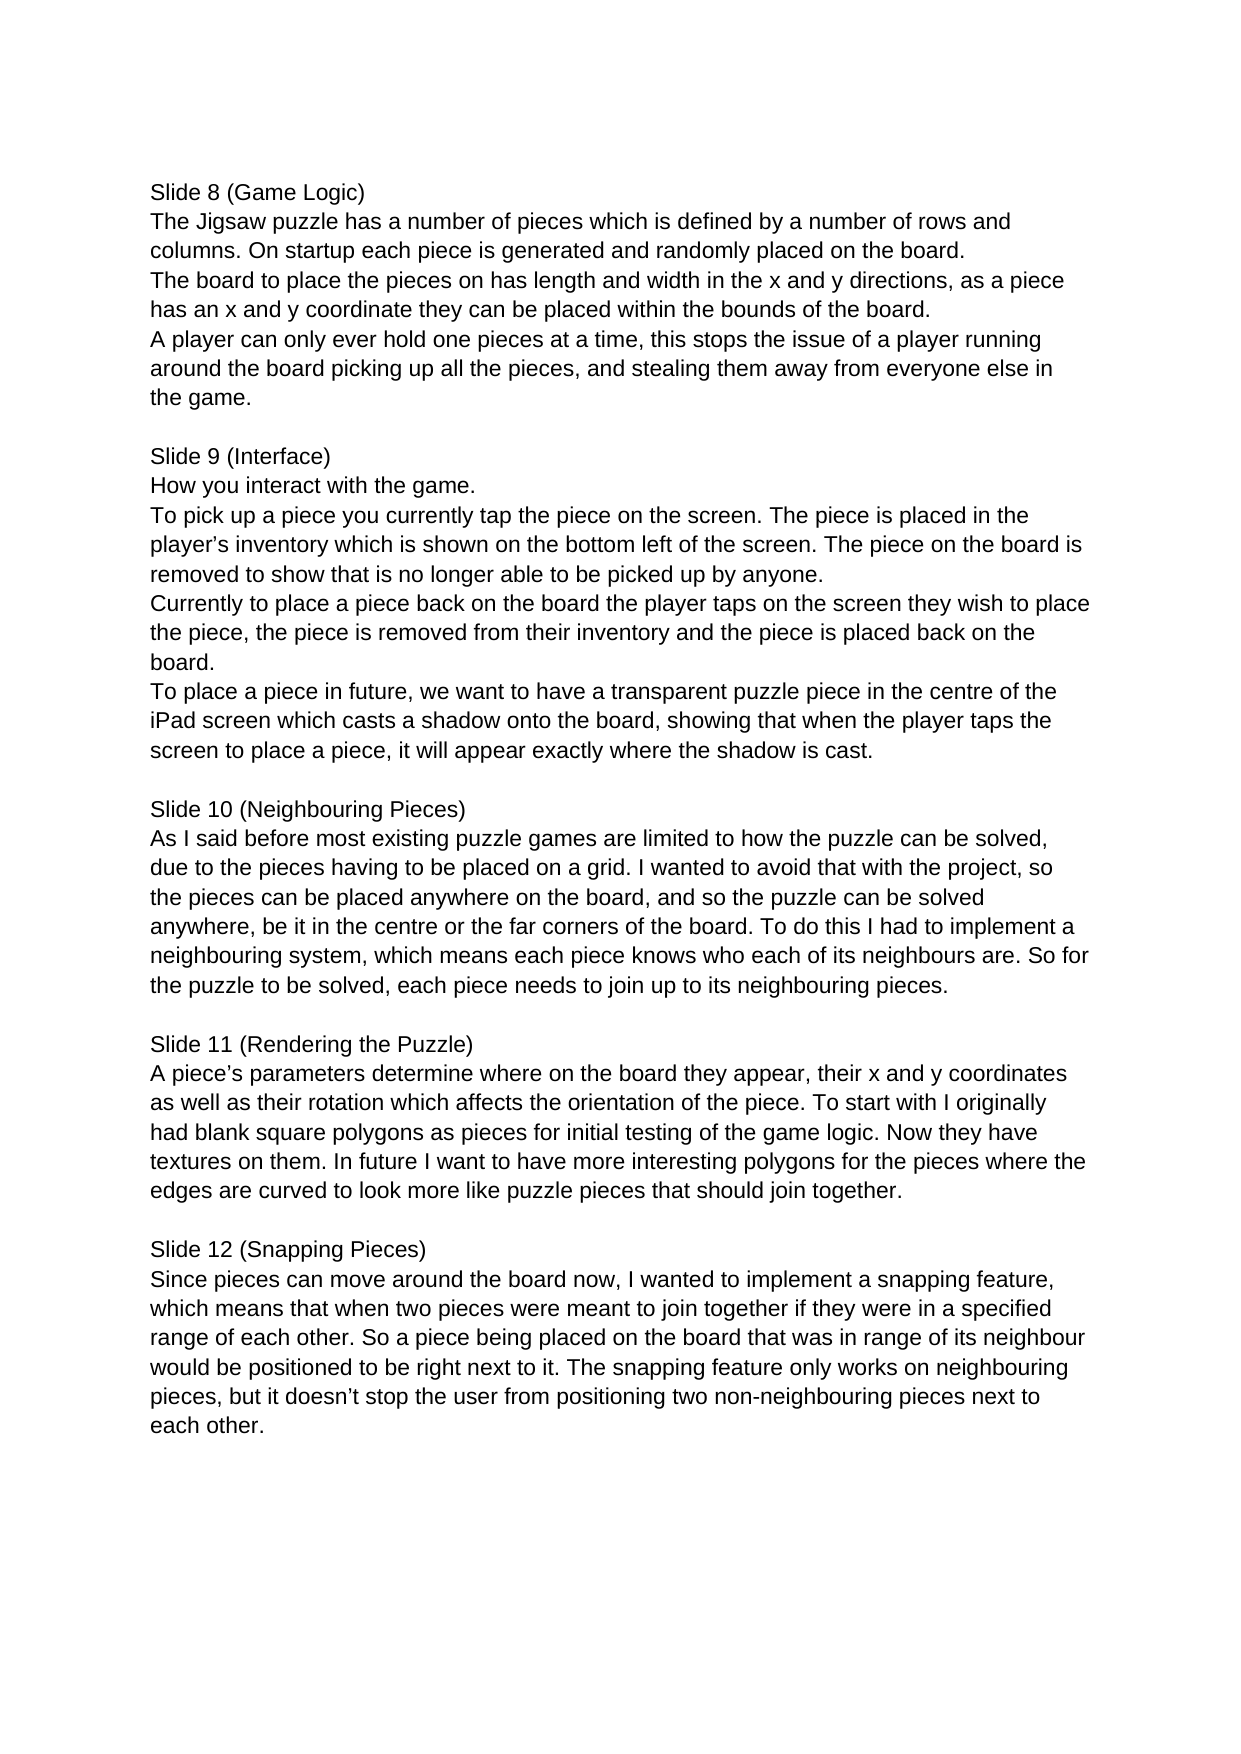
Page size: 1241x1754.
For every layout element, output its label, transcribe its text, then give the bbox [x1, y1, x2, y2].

text Slide 12 (Snapping Pieces) [150, 1237, 1091, 1262]
text Slide 8 (Game Logic) [150, 179, 1091, 205]
text Slide 11 (Rendering the Puzzle) [150, 1031, 1091, 1057]
text A piece’s parameters determine where on the board they appear, their x and y coordinates as well as their rotation which affects the orientation of the piece. To start with I originally had blank square polygons as pieces for initial testing of the game logic. Now they have textures on them. In future I want to have more interesting polygons for the pieces where the edges are curved to look more like puzzle pieces that should join together. [150, 1061, 1091, 1204]
text Since pieces can move around the board now, I wanted to implement a snapping feature, which means that when two pieces were meant to join together if they were in a specified range of each other. So a piece being placed on the board that was in range of its neighbour would be positioned to be right next to it. The snapping feature only works on neighbouring pieces, but it doesn’t stop the user from positioning two non-neighbouring pieces next to each other. [150, 1266, 1091, 1439]
text How you interact with the game. [150, 473, 1091, 499]
text Slide 10 (Neighbouring Pieces) [150, 796, 1091, 822]
text The board to place the pieces on has length and width in the x and y directions, as a piece has an x and y coordinate they can be placed within the bounds of the board. [150, 267, 1091, 322]
text The Jigsaw puzzle has a number of pieces which is defined by a number of rows and columns. On startup each piece is generated and randomly placed on the board. [150, 209, 1091, 264]
text Slide 9 (Interface) [150, 444, 1091, 469]
text To place a piece in future, we want to have a transparent puzzle piece in the centre of the iPad screen which casts a shadow onto the board, showing that when the player taps the screen to place a piece, it will appear exactly where the shadow is cast. [150, 679, 1091, 763]
text Currently to place a piece back on the board the player taps on the screen they wish to place the piece, the piece is removed from their inventory and the piece is placed back on the board. [150, 591, 1091, 675]
text To pick up a piece you currently tap the piece on the screen. The piece is placed in the player’s inventory which is shown on the bottom left of the screen. The piece on the board is removed to show that is no longer able to be picked up by anyone. [150, 502, 1091, 587]
text As I said before most existing puzzle games are limited to how the puzzle can be solved, due to the pieces having to be placed on a grid. I wanted to avoid that with the project, so the pieces can be placed anywhere on the board, and so the puzzle can be solved anywhere, be it in the centre or the far corners of the board. To do this I had to implement a neighbouring system, which means each piece knows who each of its neighbours are. So for the puzzle to be solved, each piece needs to join up to its neighbouring pieces. [150, 826, 1091, 998]
text A player can only ever hold one pieces at a time, this stops the issue of a player running around the board picking up all the pieces, and stealing them away from everyone else in the game. [150, 326, 1091, 411]
